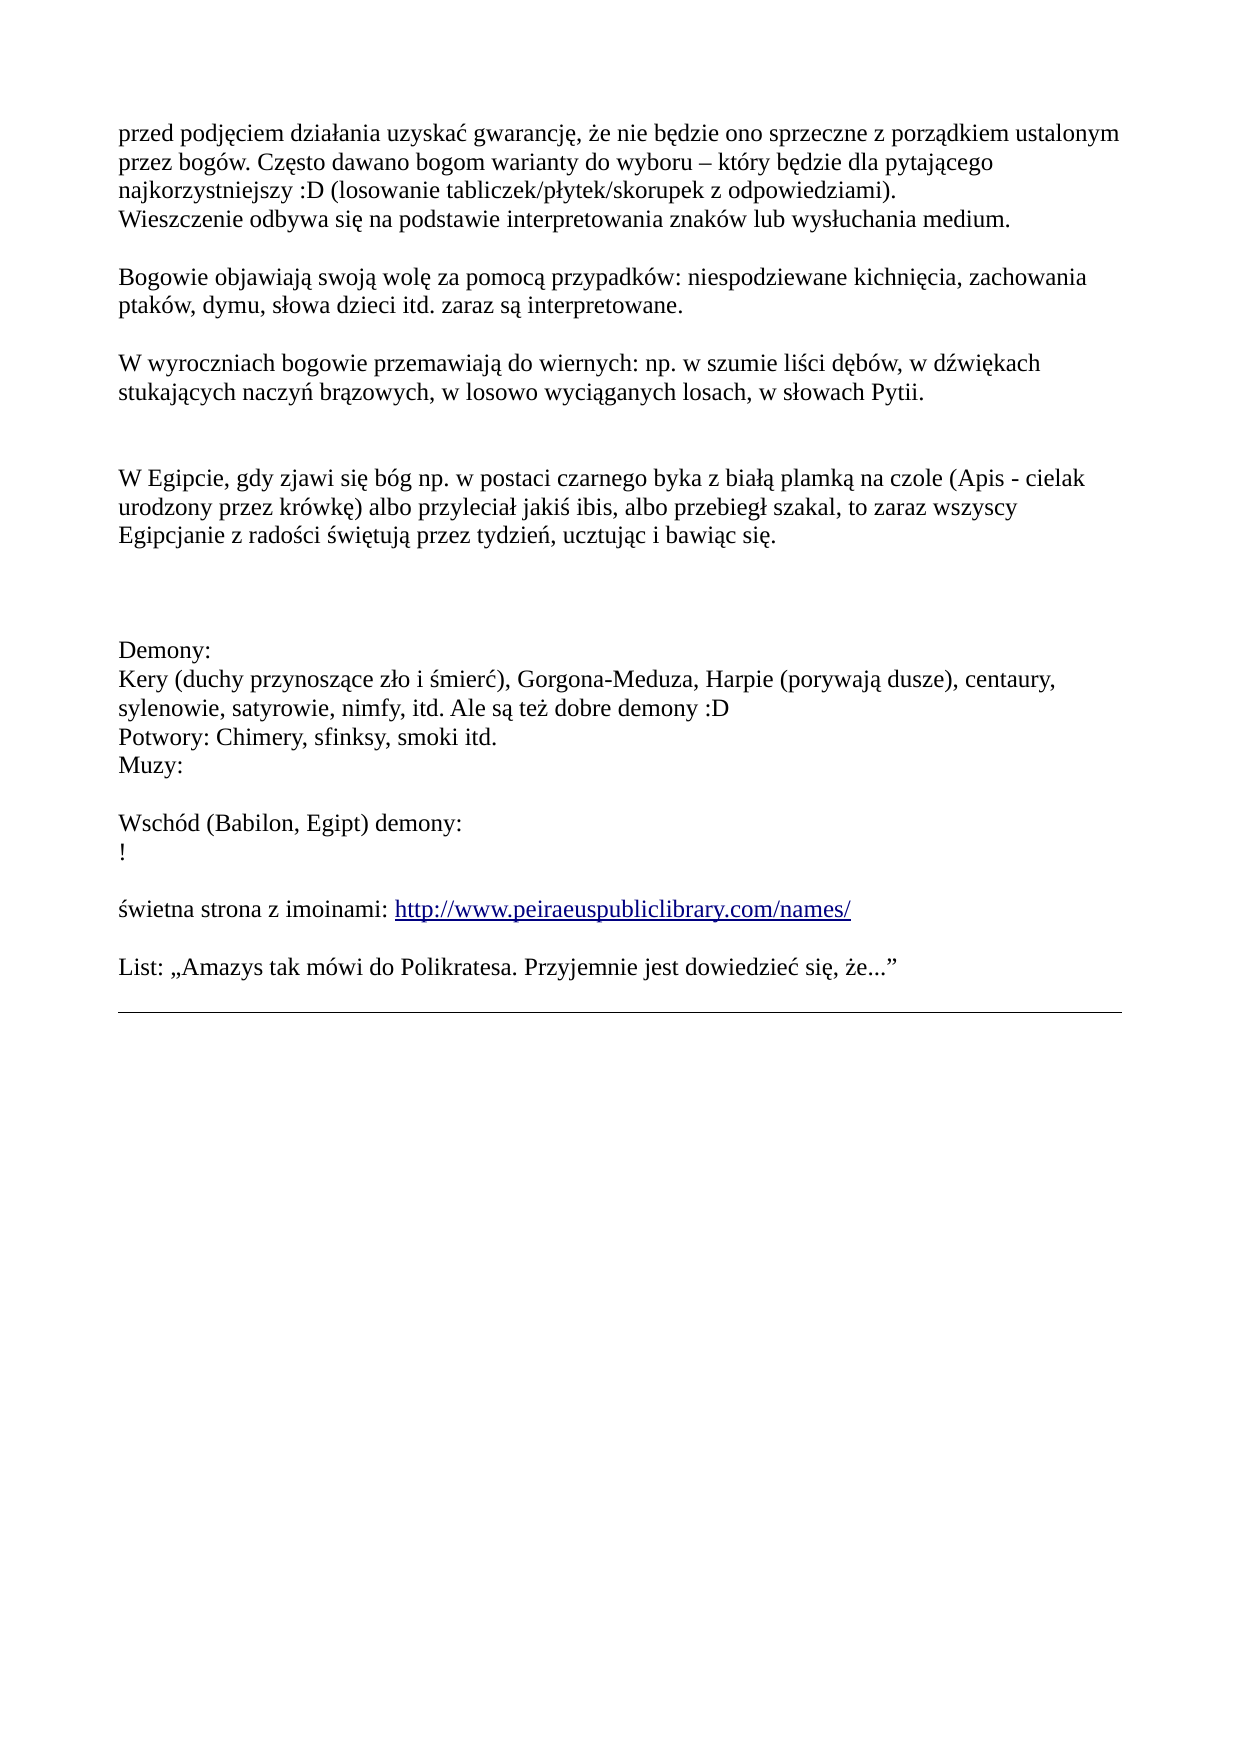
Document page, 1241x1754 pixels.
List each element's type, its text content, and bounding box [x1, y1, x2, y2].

text Potwory: Chimery, sfinksy, smoki itd. [118, 722, 1122, 751]
text List: „Amazys tak mówi do Polikratesa. Przyjemnie jest dowiedzieć się, że...” [118, 952, 1122, 981]
text Wieszczenie odbywa się na podstawie interpretowania znaków lub wysłuchania medium. [118, 204, 1122, 233]
text Wschód (Babilon, Egipt) demony: [118, 808, 1122, 837]
text świetna strona z imoinami: http://www.peiraeuspubliclibrary.com/names/ [118, 894, 1122, 923]
text przed podjęciem działania uzyskać gwarancję, że nie będzie ono sprzeczne z porządkiem ustalonym przez bogów. Często dawano bogom warianty do wyboru – który będzie dla pytającego najkorzystniejszy :D (losowanie tabliczek/płytek/skorupek z odpowiedziami). [118, 118, 1122, 204]
text Demony: [118, 636, 1122, 664]
text Bogowie objawiają swoją wolę za pomocą przypadków: niespodziewane kichnięcia, zachowania ptaków, dymu, słowa dzieci itd. zaraz są interpretowane. [118, 262, 1122, 319]
text ! [118, 837, 1122, 866]
text W Egipcie, gdy zjawi się bóg np. w postaci czarnego byka z białą plamką na czole (Apis - cielak urodzony przez krówkę) albo przyleciał jakiś ibis, albo przebiegł szakal, to zaraz wszyscy Egipcjanie z radości świętują przez tydzień, ucztując i bawiąc się. [118, 463, 1122, 549]
text W wyroczniach bogowie przemawiają do wiernych: np. w szumie liści dębów, w dźwiękach stukających naczyń brązowych, w losowo wyciąganych losach, w słowach Pytii. [118, 348, 1122, 406]
text Kery (duchy przynoszące zło i śmierć), Gorgona-Meduza, Harpie (porywają dusze), centaury, sylenowie, satyrowie, nimfy, itd. Ale są też dobre demony :D [118, 664, 1122, 722]
text Muzy: [118, 751, 1122, 779]
